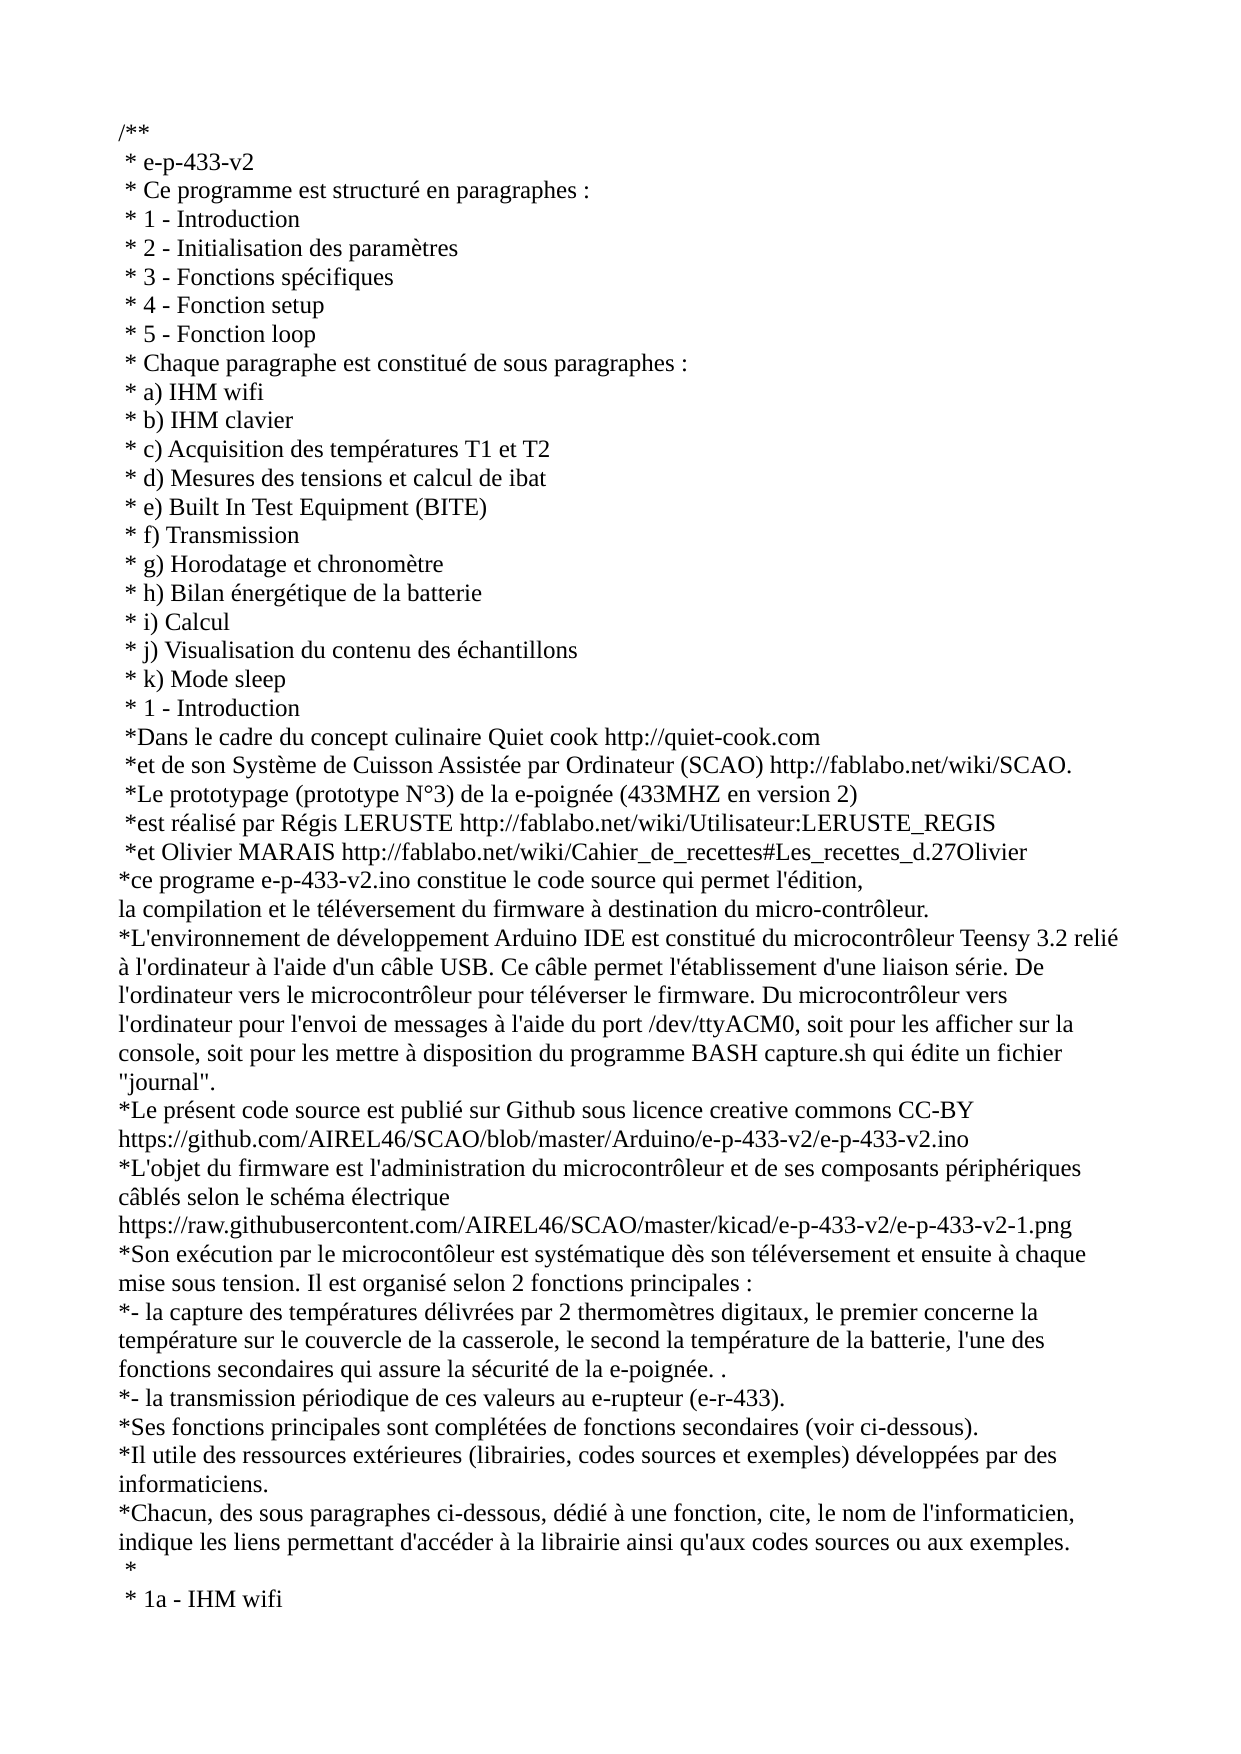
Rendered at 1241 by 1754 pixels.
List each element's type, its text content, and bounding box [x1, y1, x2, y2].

text * 1a - IHM wifi [118, 1584, 1122, 1613]
text *L'environnement de développement Arduino IDE est constitué du microcontrôleur Teensy 3.2 relié à l'ordinateur à l'aide d'un câble USB. Ce câble permet l'établissement d'une liaison série. De l'ordinateur vers le microcontrôleur pour téléverser le firmware. Du microcontrôleur vers l'ordinateur pour l'envoi de messages à l'aide du port /dev/ttyACM0, soit pour les afficher sur la console, soit pour les mettre à disposition du programme BASH capture.sh qui édite un fichier "journal". [118, 923, 1122, 1096]
text *ce programe e-p-433-v2.ino constitue le code source qui permet l'édition, [118, 866, 1122, 894]
text *Dans le cadre du concept culinaire Quiet cook http://quiet-cook.com [118, 722, 1122, 751]
text * Ce programme est structuré en paragraphes : [118, 176, 1122, 204]
text *Ses fonctions principales sont complétées de fonctions secondaires (voir ci-dessous). [118, 1412, 1122, 1441]
text * 1 - Introduction [118, 204, 1122, 233]
text * 1 - Introduction [118, 693, 1122, 722]
text *et de son Système de Cuisson Assistée par Ordinateur (SCAO) http://fablabo.net/wiki/SCAO. [118, 751, 1122, 779]
text *et Olivier MARAIS http://fablabo.net/wiki/Cahier_de_recettes#Les_recettes_d.27Olivier [118, 837, 1122, 866]
text *Le présent code source est publié sur Github sous licence creative commons CC-BY https://github.com/AIREL46/SCAO/blob/master/Arduino/e-p-433-v2/e-p-433-v2.ino [118, 1096, 1122, 1153]
text la compilation et le téléversement du firmware à destination du micro-contrôleur. [118, 894, 1122, 923]
text * a) IHM wifi [118, 377, 1122, 406]
text * k) Mode sleep [118, 664, 1122, 693]
text * 5 - Fonction loop [118, 319, 1122, 348]
text * i) Calcul [118, 607, 1122, 636]
text * [118, 1556, 1122, 1584]
text * 2 - Initialisation des paramètres [118, 233, 1122, 262]
text *Il utile des ressources extérieures (librairies, codes sources et exemples) développées par des informaticiens. [118, 1441, 1122, 1498]
text * h) Bilan énergétique de la batterie [118, 578, 1122, 607]
text *est réalisé par Régis LERUSTE http://fablabo.net/wiki/Utilisateur:LERUSTE_REGIS [118, 808, 1122, 837]
text * b) IHM clavier [118, 406, 1122, 434]
text * d) Mesures des tensions et calcul de ibat [118, 463, 1122, 492]
text *- la capture des températures délivrées par 2 thermomètres digitaux, le premier concerne la température sur le couvercle de la casserole, le second la température de la batterie, l'une des fonctions secondaires qui assure la sécurité de la e-poignée. . [118, 1297, 1122, 1383]
text *- la transmission périodique de ces valeurs au e-rupteur (e-r-433). [118, 1383, 1122, 1412]
text * j) Visualisation du contenu des échantillons [118, 636, 1122, 664]
text *L'objet du firmware est l'administration du microcontrôleur et de ses composants périphériques câblés selon le schéma électrique https://raw.githubusercontent.com/AIREL46/SCAO/master/kicad/e-p-433-v2/e-p-433-v2-1.png [118, 1153, 1122, 1239]
text *Le prototypage (prototype N°3) de la e-poignée (433MHZ en version 2) [118, 779, 1122, 808]
text * g) Horodatage et chronomètre [118, 549, 1122, 578]
text * 3 - Fonctions spécifiques [118, 262, 1122, 291]
text *Son exécution par le microcontôleur est systématique dès son téléversement et ensuite à chaque mise sous tension. Il est organisé selon 2 fonctions principales : [118, 1239, 1122, 1297]
text * c) Acquisition des températures T1 et T2 [118, 434, 1122, 463]
text * Chaque paragraphe est constitué de sous paragraphes : [118, 348, 1122, 377]
text * e-p-433-v2 [118, 147, 1122, 176]
text * f) Transmission [118, 521, 1122, 549]
text * e) Built In Test Equipment (BITE) [118, 492, 1122, 521]
text * 4 - Fonction setup [118, 291, 1122, 319]
text /** [118, 118, 1122, 147]
text *Chacun, des sous paragraphes ci-dessous, dédié à une fonction, cite, le nom de l'informaticien, indique les liens permettant d'accéder à la librairie ainsi qu'aux codes sources ou aux exemples. [118, 1498, 1122, 1556]
